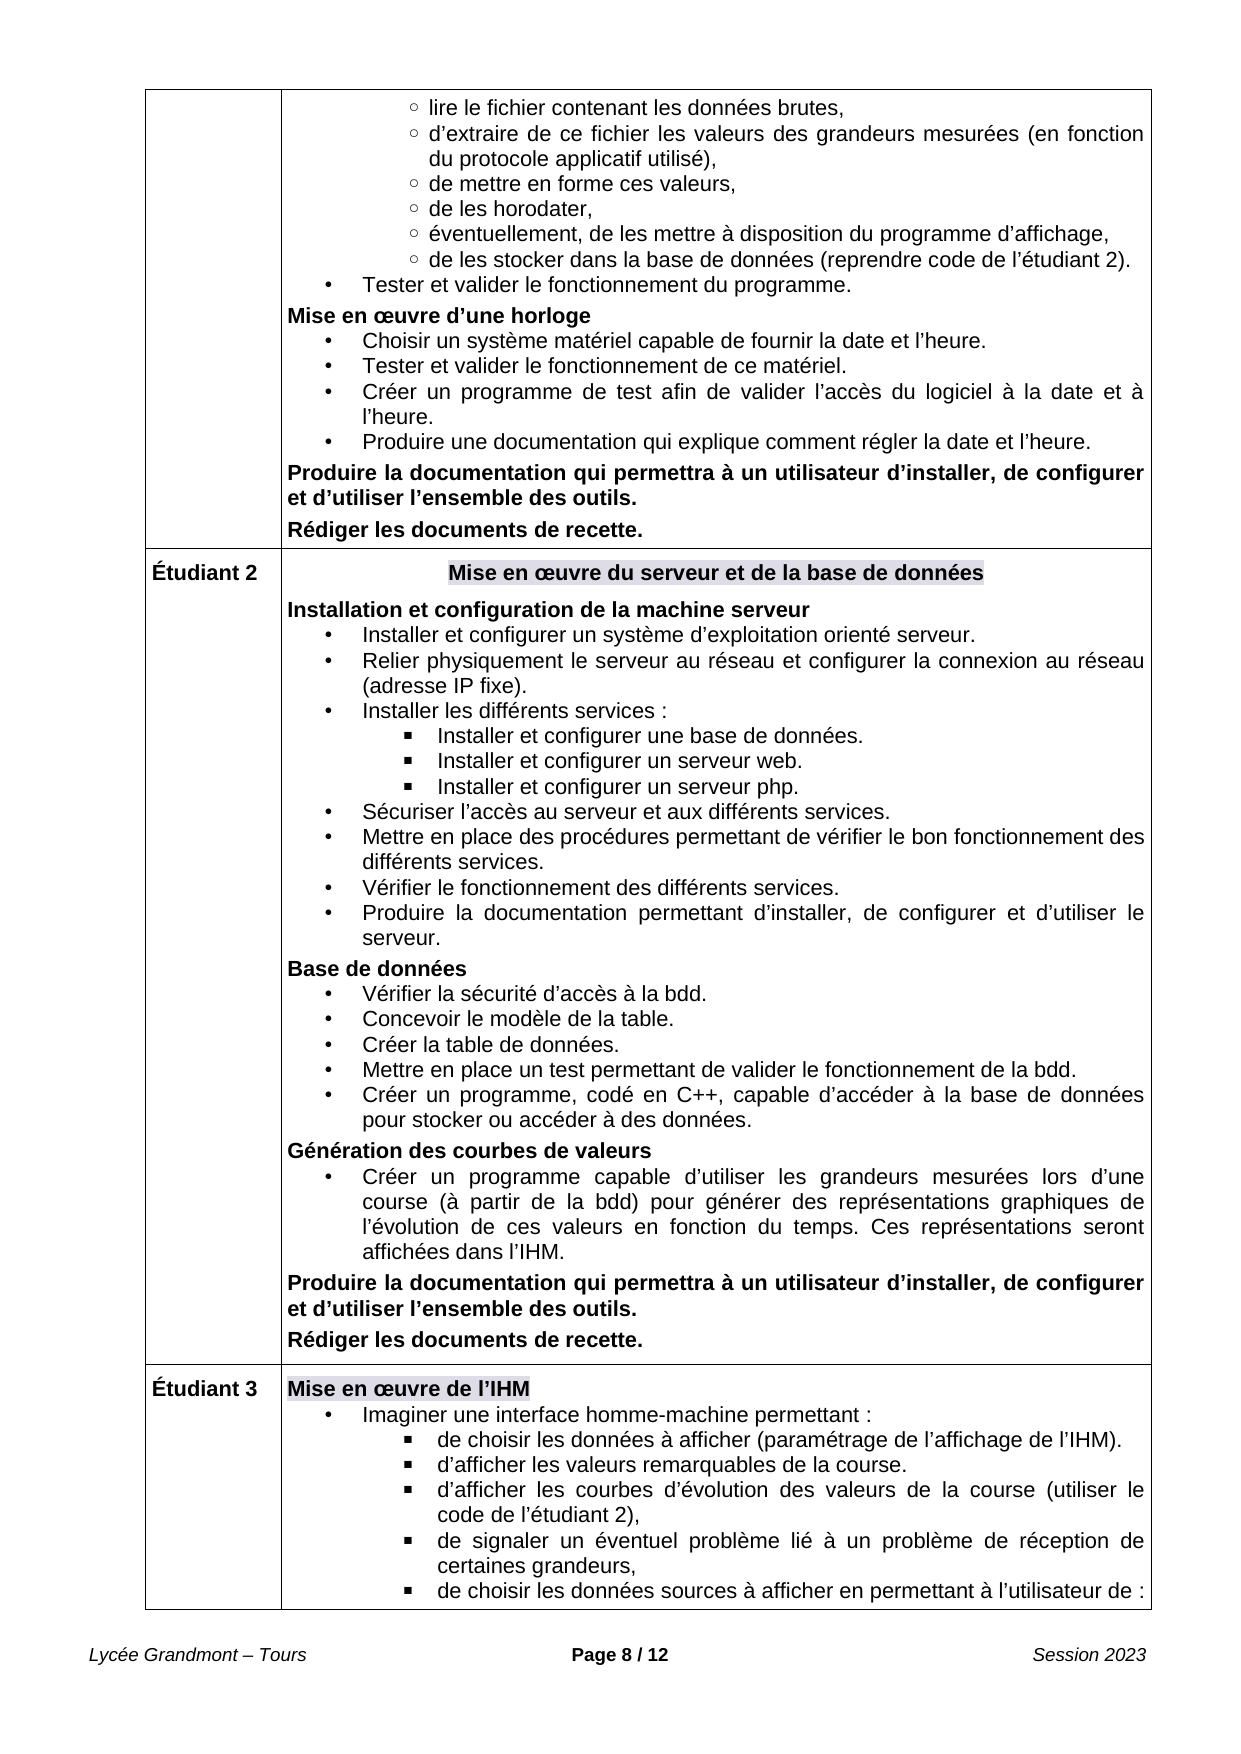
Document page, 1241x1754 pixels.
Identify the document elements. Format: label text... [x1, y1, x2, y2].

table_cell Mise en œuvre du serveur et de la base de données Installation et configuration de la machine serveur Installer et configurer un système d’exploitation orienté serveur. Relier physiquement le serveur au réseau et configurer la connexion au réseau (adresse IP fixe). Installer les différents services : Installer et configurer une base de données. Installer et configurer un serveur web. Installer et configurer un serveur php. Sécuriser l’accès au serveur et aux différents services. Mettre en place des procédures permettant de vérifier le bon fonctionnement des différents services. Vérifier le fonctionnement des différents services. Produire la documentation permettant d’installer, de configurer et d’utiliser le serveur. Base de données Vérifier la sécurité d’accès à la bdd. Concevoir le modèle de la table. Créer la table de données. Mettre en place un test permettant de valider le fonctionnement de la bdd. Créer un programme, codé en C++, capable d’accéder à la base de données pour stocker ou accéder à des données. Génération des courbes de valeurs Créer un programme capable d’utiliser les grandeurs mesurées lors d’une course (à partir de la bdd) pour générer des représentations graphiques de l’évolution de ces valeurs en fonction du temps. Ces représentations seront affichées dans l’IHM. Produire la documentation qui permettra à un utilisateur d’installer, de configurer et d’utiliser l’ensemble des outils. Rédiger les documents de recette. [282, 549, 1151, 1363]
table_cell Étudiant 3 [146, 1365, 281, 1609]
table_cell Réception des données en temps réel et horodatage Mise en œuvre de l’interface matérielle de réception des données Choisir la technologie sans-fil (voir avec la section SNEC). Installer et configurer l’interface matérielle de réception des données. Mettre en place des tests permettant de valider le fonctionnement de l’interface. Mise en œuvre du programme de réception des données brutes Choisir le format des données échangées (avec la section SNEC) en tenant compte des exigences listées dans le cahier des charges. Produire une documentation qui décrit avec précision les caractéristiques du protocole utilisé. Calculer la valeur du débit des données brutes qui seront reçues. Calculer la valeur des données reçues en tenant compte du fait que les données sont encapsulées dans différents protocoles (couches du modèle OSI). Mettre en place une série de tests permettant de vérifier la quantité de données reçues pour la transmission d’une valeur (avec des captures de trames). Créer un programme capable de recevoir les données brutes issues des mesures et de les enregistrer dans un fichier. Mise en œuvre du programme de traitement des données Créer un programme capable de : lire le fichier contenant les données brutes, d’extraire de ce fichier les valeurs des grandeurs mesurées (en fonction du protocole applicatif utilisé), de mettre en forme ces valeurs, de les horodater, éventuellement, de les mettre à disposition du programme d’affichage, de les stocker dans la base de données (reprendre code de l’étudiant 2). Tester et valider le fonctionnement du programme. Mise en œuvre d’une horloge Choisir un système matériel capable de fournir la date et l’heure. Tester et valider le fonctionnement de ce matériel. Créer un programme de test afin de valider l’accès du logiciel à la date et à l’heure. Produire une documentation qui explique comment régler la date et l’heure. Produire la documentation qui permettra à un utilisateur d’installer, de configurer et d’utiliser l’ensemble des outils. Rédiger les documents de recette. [282, 90, 1151, 547]
table_cell [146, 90, 281, 547]
table_cell Étudiant 2 [146, 549, 281, 1363]
table_cell Mise en œuvre de l’IHM Imaginer une interface homme-machine permettant : de choisir les données à afficher (paramétrage de l’affichage de l’IHM). d’afficher les valeurs remarquables de la course. d’afficher les courbes d’évolution des valeurs de la course (utiliser le code de l’étudiant 2), de signaler un éventuel problème lié à un problème de réception de certaines grandeurs, de choisir les données sources à afficher en permettant à l’utilisateur de : sélectionner la date, sélectionner le nom du pilote. de supprimer un historique de la base de données. Choisir et justifier les solutions technologiques permettant de mettre en œuvre l’IHM. Mettre en œuvre l’IHM. Tester et valider son fonctionnement (qui devra respecter le cahier des charges donné). Produire la documentation permettant d’utiliser l’IHM. Rédiger les documents de recette. [282, 1365, 1151, 1609]
